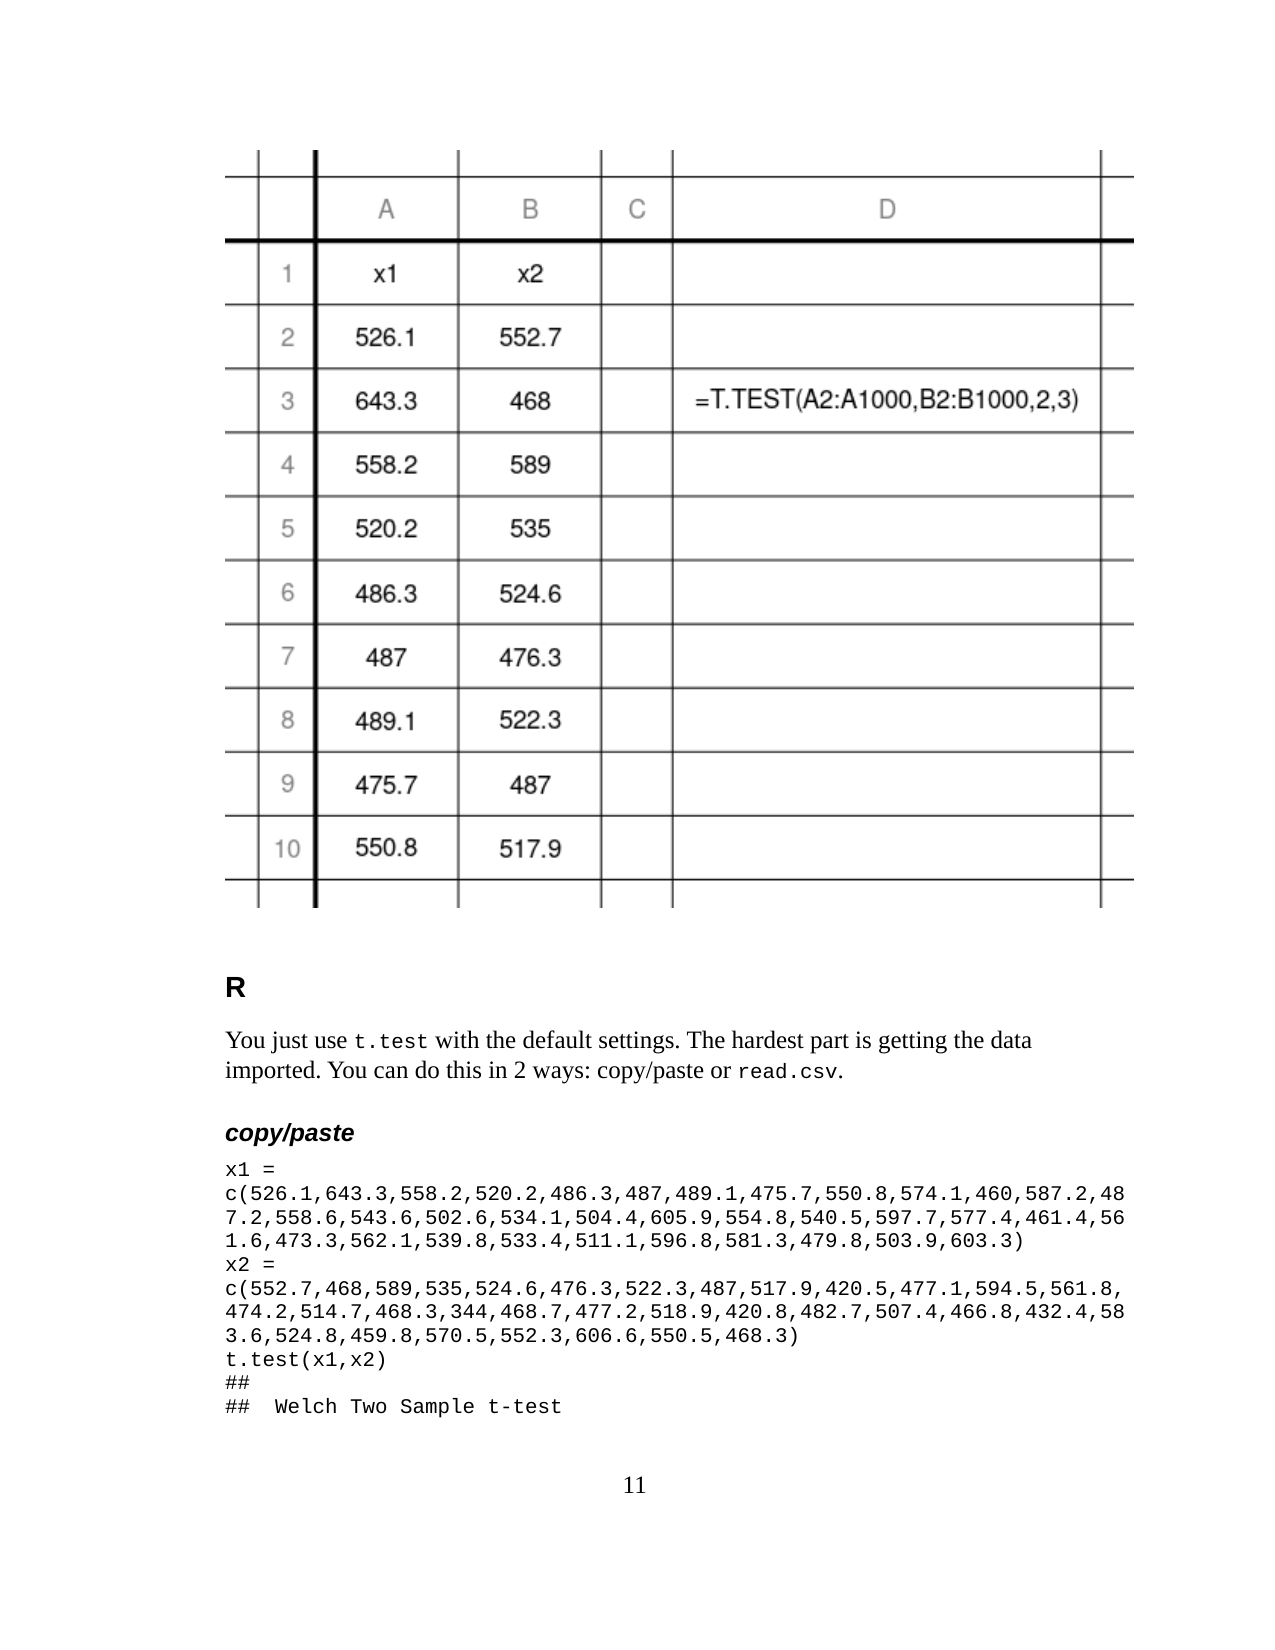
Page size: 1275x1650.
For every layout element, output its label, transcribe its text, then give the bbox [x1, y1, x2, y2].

list t.test(x1,x2) [187, 1349, 1125, 1372]
list You just use t.test with the default settings. The hardest part is getting the data imported. You can do this in 2 ways: copy/paste or read.csv. [187, 1025, 1125, 1084]
list x1 = c(526.1,643.3,558.2,520.2,486.3,487,489.1,475.7,550.8,574.1,460,587.2,487.2,558.6,543.6,502.6,534.1,504.4,605.9,554.8,540.5,597.7,577.4,461.4,561.6,473.3,562.1,539.8,533.4,511.1,596.8,581.3,479.8,503.9,603.3) [187, 1159, 1125, 1254]
list ## [187, 1372, 1125, 1396]
subtitle R [187, 970, 1125, 1004]
subtitle copy/paste [187, 1118, 1125, 1147]
list x2 = c(552.7,468,589,535,524.6,476.3,522.3,487,517.9,420.5,477.1,594.5,561.8,474.2,514.7,468.3,344,468.7,477.2,518.9,420.8,482.7,507.4,466.8,432.4,583.6,524.8,459.8,570.5,552.3,606.6,550.5,468.3) [187, 1254, 1125, 1349]
picture [225, 150, 1134, 908]
list ## Welch Two Sample t-test [187, 1396, 1125, 1419]
